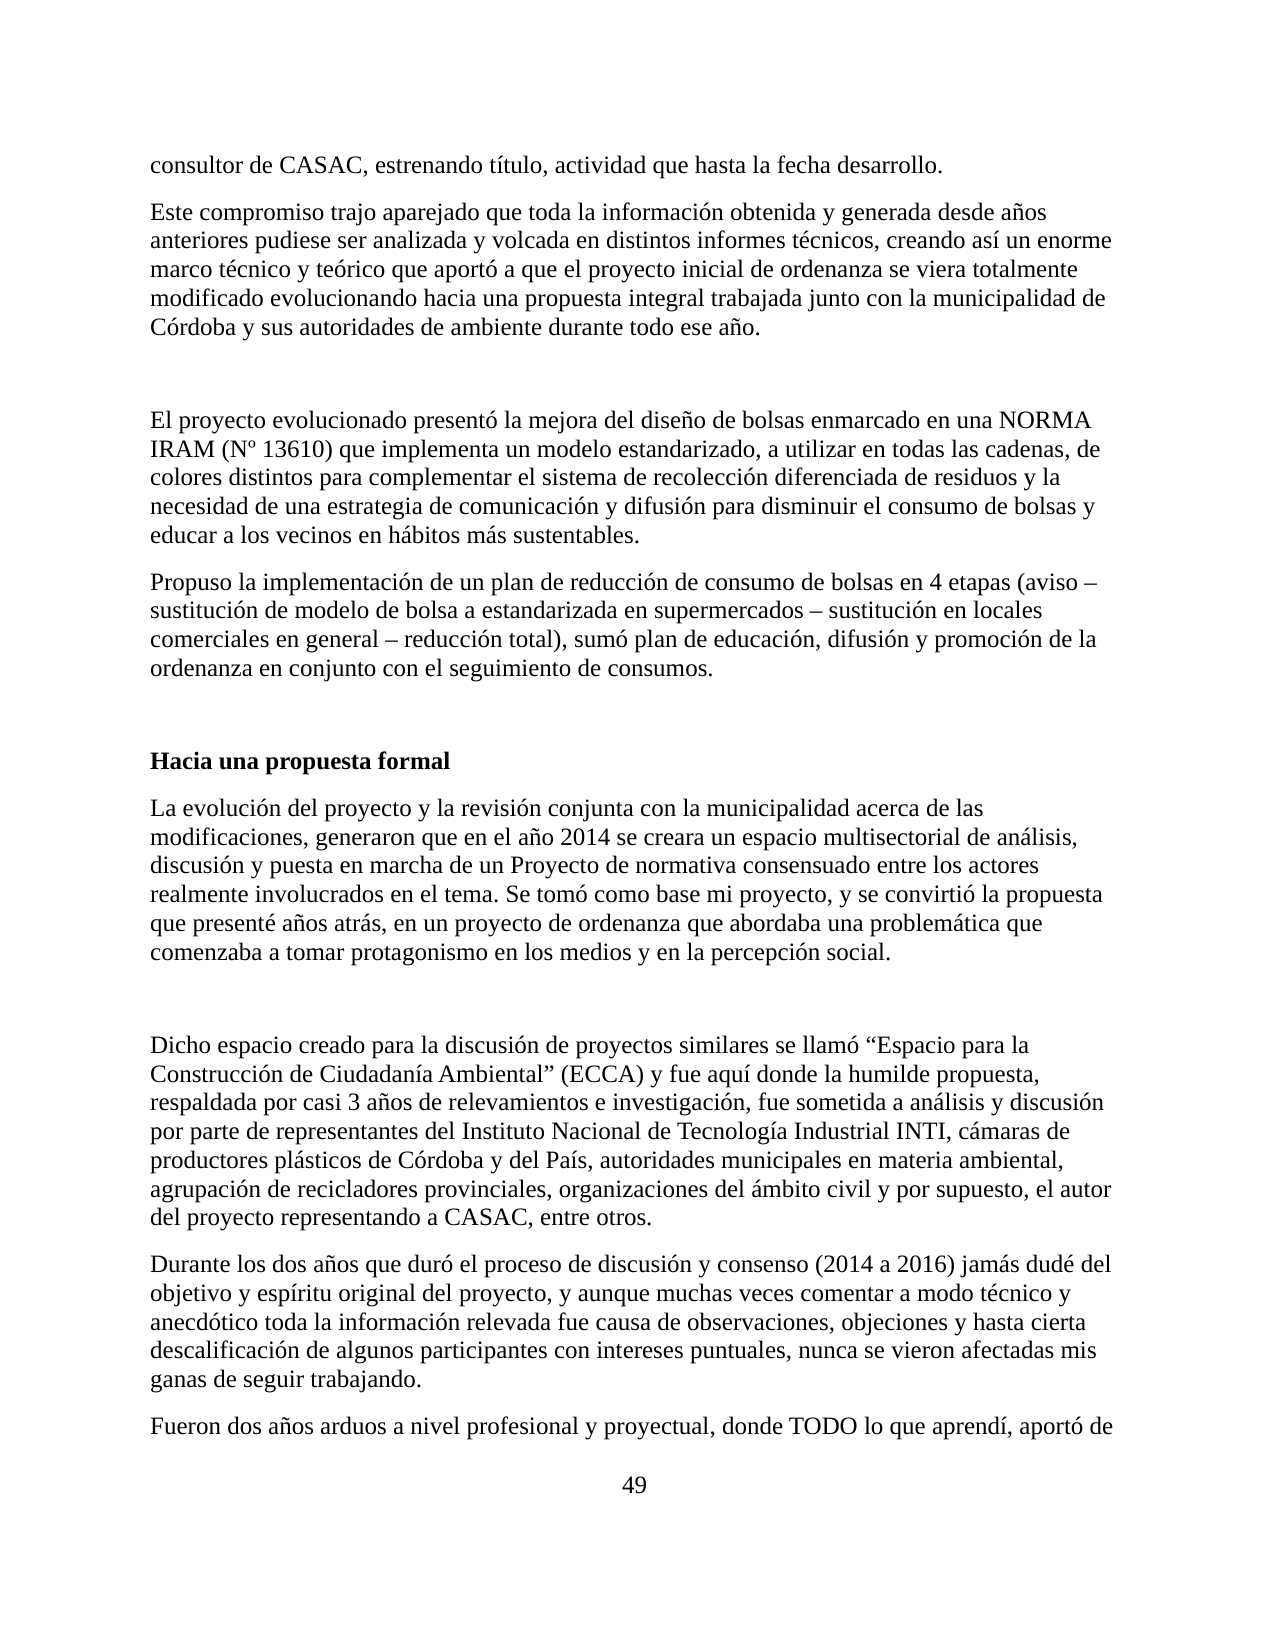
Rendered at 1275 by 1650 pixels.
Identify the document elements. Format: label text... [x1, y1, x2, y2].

text El proyecto evolucionado presentó la mejora del diseño de bolsas enmarcado en una NORMA IRAM (Nº 13610) que implementa un modelo estandarizado, a utilizar en todas las cadenas, de colores distintos para complementar el sistema de recolección diferenciada de residuos y la necesidad de una estrategia de comunicación y difusión para disminuir el consumo de bolsas y educar a los vecinos en hábitos más sustentables. [150, 405, 1125, 549]
text consultor de CASAC, estrenando título, actividad que hasta la fecha desarrollo. [150, 150, 1125, 179]
text Este compromiso trajo aparejado que toda la información obtenida y generada desde años anteriores pudiese ser analizada y volcada en distintos informes técnicos, creando así un enorme marco técnico y teórico que aportó a que el proyecto inicial de ordenanza se viera totalmente modificado evolucionando hacia una propuesta integral trabajada junto con la municipalidad de Córdoba y sus autoridades de ambiente durante todo ese año. [150, 197, 1125, 340]
text Hacia una propuesta formal [150, 746, 1125, 775]
text Durante los dos años que duró el proceso de discusión y consenso (2014 a 2016) jamás dudé del objetivo y espíritu original del proyecto, y aunque muchas veces comentar a modo técnico y anecdótico toda la información relevada fue causa de observaciones, objeciones y hasta cierta descalificación de algunos participantes con intereses puntuales, nunca se vieron afectadas mis ganas de seguir trabajando. [150, 1249, 1125, 1393]
text Fueron dos años arduos a nivel profesional y proyectual, donde TODO lo que aprendí, aportó de [150, 1411, 1125, 1439]
text Propuso la implementación de un plan de reducción de consumo de bolsas en 4 etapas (aviso – sustitución de modelo de bolsa a estandarizada en supermercados – sustitución en locales comerciales en general – reducción total), sumó plan de educación, difusión y promoción de la ordenanza en conjunto con el seguimiento de consumos. [150, 567, 1125, 682]
text Dicho espacio creado para la discusión de proyectos similares se llamó “Espacio para la Construcción de Ciudadanía Ambiental” (ECCA) y fue aquí donde la humilde propuesta, respaldada por casi 3 años de relevamientos e investigación, fue sometida a análisis y discusión por parte de representantes del Instituto Nacional de Tecnología Industrial INTI, cámaras de productores plásticos de Córdoba y del País, autoridades municipales en materia ambiental, agrupación de recicladores provinciales, organizaciones del ámbito civil y por supuesto, el autor del proyecto representando a CASAC, entre otros. [150, 1030, 1125, 1231]
text La evolución del proyecto y la revisión conjunta con la municipalidad acerca de las modificaciones, generaron que en el año 2014 se creara un espacio multisectorial de análisis, discusión y puesta en marcha de un Proyecto de normativa consensuado entre los actores realmente involucrados en el tema. Se tomó como base mi proyecto, y se convirtió la propuesta que presenté años atrás, en un proyecto de ordenanza que abordaba una problemática que comenzaba a tomar protagonismo en los medios y en la percepción social. [150, 793, 1125, 965]
